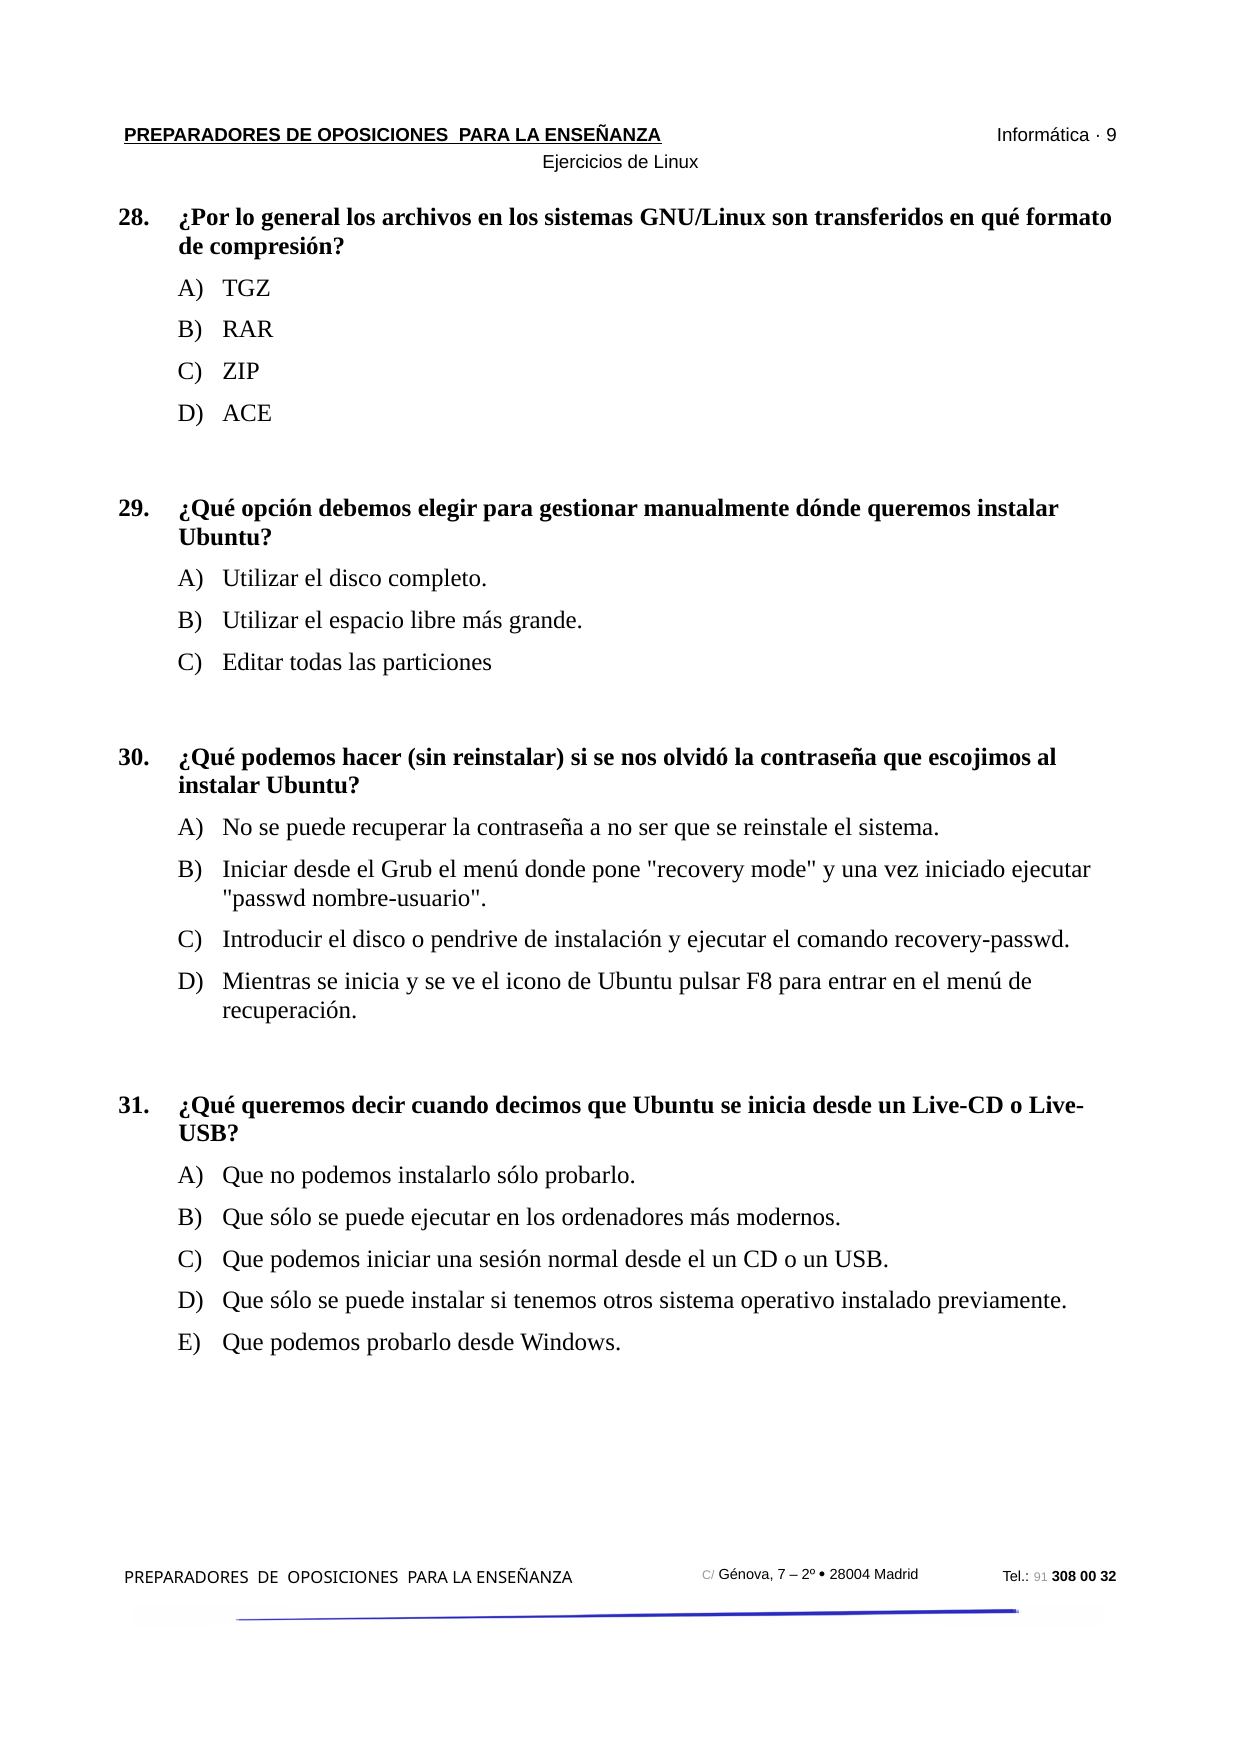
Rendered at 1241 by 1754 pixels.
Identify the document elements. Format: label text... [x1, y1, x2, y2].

subtitle Que podemos probarlo desde Windows. [177, 1327, 1122, 1356]
subtitle Que sólo se puede instalar si tenemos otros sistema operativo instalado previamente. [177, 1286, 1122, 1314]
subtitle Editar todas las particiones [177, 647, 1122, 676]
subtitle Introducir el disco o pendrive de instalación y ejecutar el comando recovery-passwd. [177, 924, 1122, 953]
subtitle Que no podemos instalarlo sólo probarlo. [177, 1160, 1122, 1189]
subtitle Que sólo se puede ejecutar en los ordenadores más modernos. [177, 1202, 1122, 1231]
subtitle ¿Qué podemos hacer (sin reinstalar) si se nos olvidó la contraseña que escojimos al instalar Ubuntu? [118, 742, 1122, 799]
subtitle ¿Qué opción debemos elegir para gestionar manualmente dónde queremos instalar Ubuntu? [118, 493, 1122, 550]
subtitle Utilizar el espacio libre más grande. [177, 605, 1122, 634]
subtitle ZIP [177, 356, 1122, 385]
subtitle No se puede recuperar la contraseña a no ser que se reinstale el sistema. [177, 812, 1122, 841]
subtitle Que podemos iniciar una sesión normal desde el un CD o un USB. [177, 1244, 1122, 1273]
subtitle ¿Qué queremos decir cuando decimos que Ubuntu se inicia desde un Live-CD o Live-USB? [118, 1090, 1122, 1147]
subtitle ¿Por lo general los archivos en los sistemas GNU/Linux son transferidos en qué formato de compresión? [118, 202, 1122, 260]
subtitle Mientras se inicia y se ve el icono de Ubuntu pulsar F8 para entrar en el menú de recuperación. [177, 966, 1122, 1024]
subtitle Utilizar el disco completo. [177, 563, 1122, 592]
subtitle ACE [177, 398, 1122, 427]
subtitle TGZ [177, 273, 1122, 301]
subtitle Iniciar desde el Grub el menú donde pone "recovery mode" y una vez iniciado ejecutar "passwd nombre-usuario". [177, 854, 1122, 911]
picture [134, 1602, 1103, 1627]
subtitle RAR [177, 314, 1122, 343]
